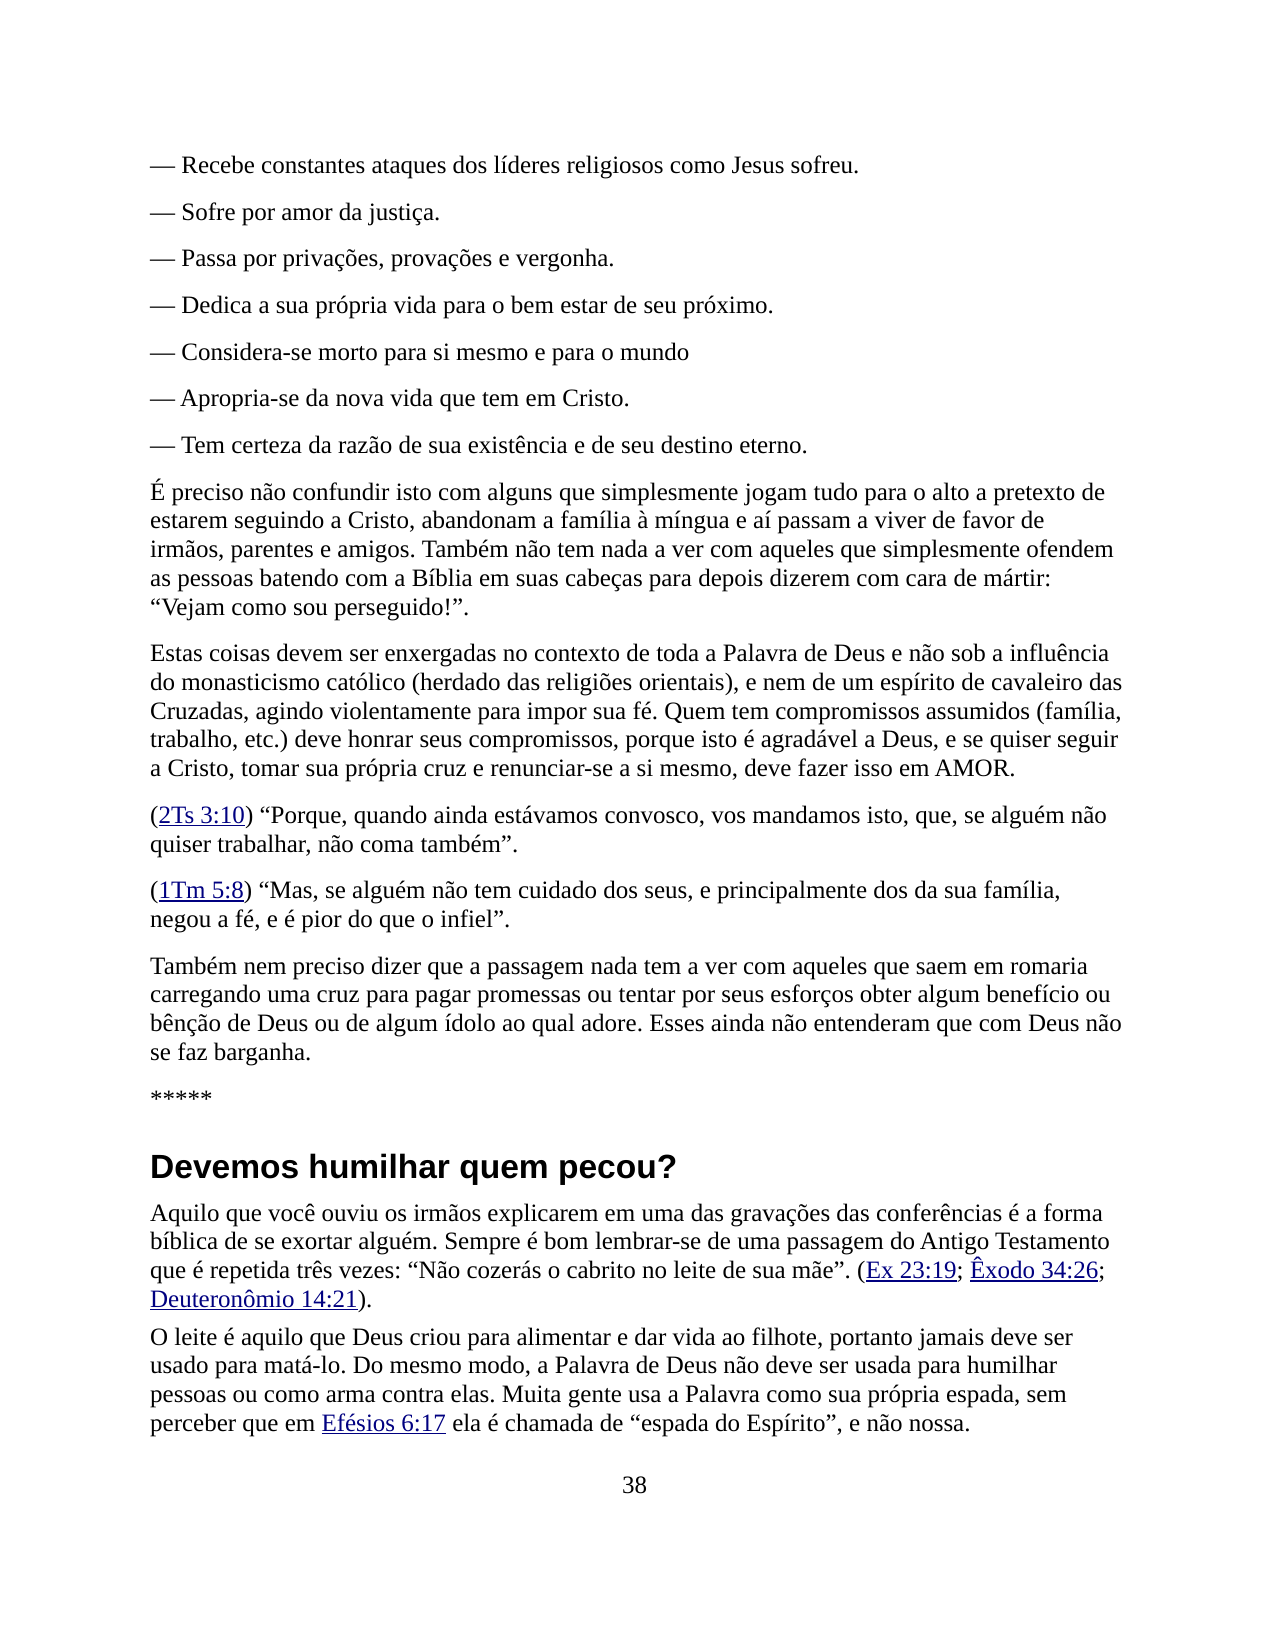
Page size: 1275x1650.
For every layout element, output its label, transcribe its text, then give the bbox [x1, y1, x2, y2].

text — Apropria-se da nova vida que tem em Cristo. [150, 383, 1125, 412]
text Estas coisas devem ser enxergadas no contexto de toda a Palavra de Deus e não sob a influência do monasticismo católico (herdado das religiões orientais), e nem de um espírito de cavaleiro das Cruzadas, agindo violentamente para impor sua fé. Quem tem compromissos assumidos (família, trabalho, etc.) deve honrar seus compromissos, porque isto é agradável a Deus, e se quiser seguir a Cristo, tomar sua própria cruz e renunciar-se a si mesmo, deve fazer isso em AMOR. [150, 638, 1125, 782]
text (2Ts 3:10) “Porque, quando ainda estávamos convosco, vos mandamos isto, que, se alguém não quiser trabalhar, não coma também”. [150, 800, 1125, 857]
text Também nem preciso dizer que a passagem nada tem a ver com aqueles que saem em romaria carregando uma cruz para pagar promessas ou tentar por seus esforços obter algum benefício ou bênção de Deus ou de algum ídolo ao qual adore. Esses ainda não entenderam que com Deus não se faz barganha. [150, 951, 1125, 1066]
text É preciso não confundir isto com alguns que simplesmente jogam tudo para o alto a pretexto de estarem seguindo a Cristo, abandonam a família à míngua e aí passam a viver de favor de irmãos, parentes e amigos. Também não tem nada a ver com aqueles que simplesmente ofendem as pessoas batendo com a Bíblia em suas cabeças para depois dizerem com cara de mártir: “Vejam como sou perseguido!”. [150, 477, 1125, 620]
text ***** [150, 1084, 1125, 1112]
text Aquilo que você ouviu os irmãos explicarem em uma das gravações das conferências é a forma bíblica de se exortar alguém. Sempre é bom lembrar-se de uma passagem do Antigo Testamento que é repetida três vezes: “Não cozerás o cabrito no leite de sua mãe”. (Ex 23:19; Êxodo 34:26; Deuteronômio 14:21). [150, 1198, 1125, 1313]
text — Tem certeza da razão de sua existência e de seu destino eterno. [150, 430, 1125, 459]
text (1Tm 5:8) “Mas, se alguém não tem cuidado dos seus, e principalmente dos da sua família, negou a fé, e é pior do que o infiel”. [150, 875, 1125, 933]
text — Sofre por amor da justiça. [150, 197, 1125, 225]
text O leite é aquilo que Deus criou para alimentar e dar vida ao filhote, portanto jamais deve ser usado para matá-lo. Do mesmo modo, a Palavra de Deus não deve ser usada para humilhar pessoas ou como arma contra elas. Muita gente usa a Palavra como sua própria espada, sem perceber que em Efésios 6:17 ela é chamada de “espada do Espírito”, e não nossa. [150, 1322, 1125, 1437]
text — Dedica a sua própria vida para o bem estar de seu próximo. [150, 290, 1125, 319]
subtitle Devemos humilhar quem pecou? [150, 1146, 1125, 1185]
text — Recebe constantes ataques dos líderes religiosos como Jesus sofreu. [150, 150, 1125, 179]
text — Considera-se morto para si mesmo e para o mundo [150, 337, 1125, 365]
text — Passa por privações, provações e vergonha. [150, 243, 1125, 272]
